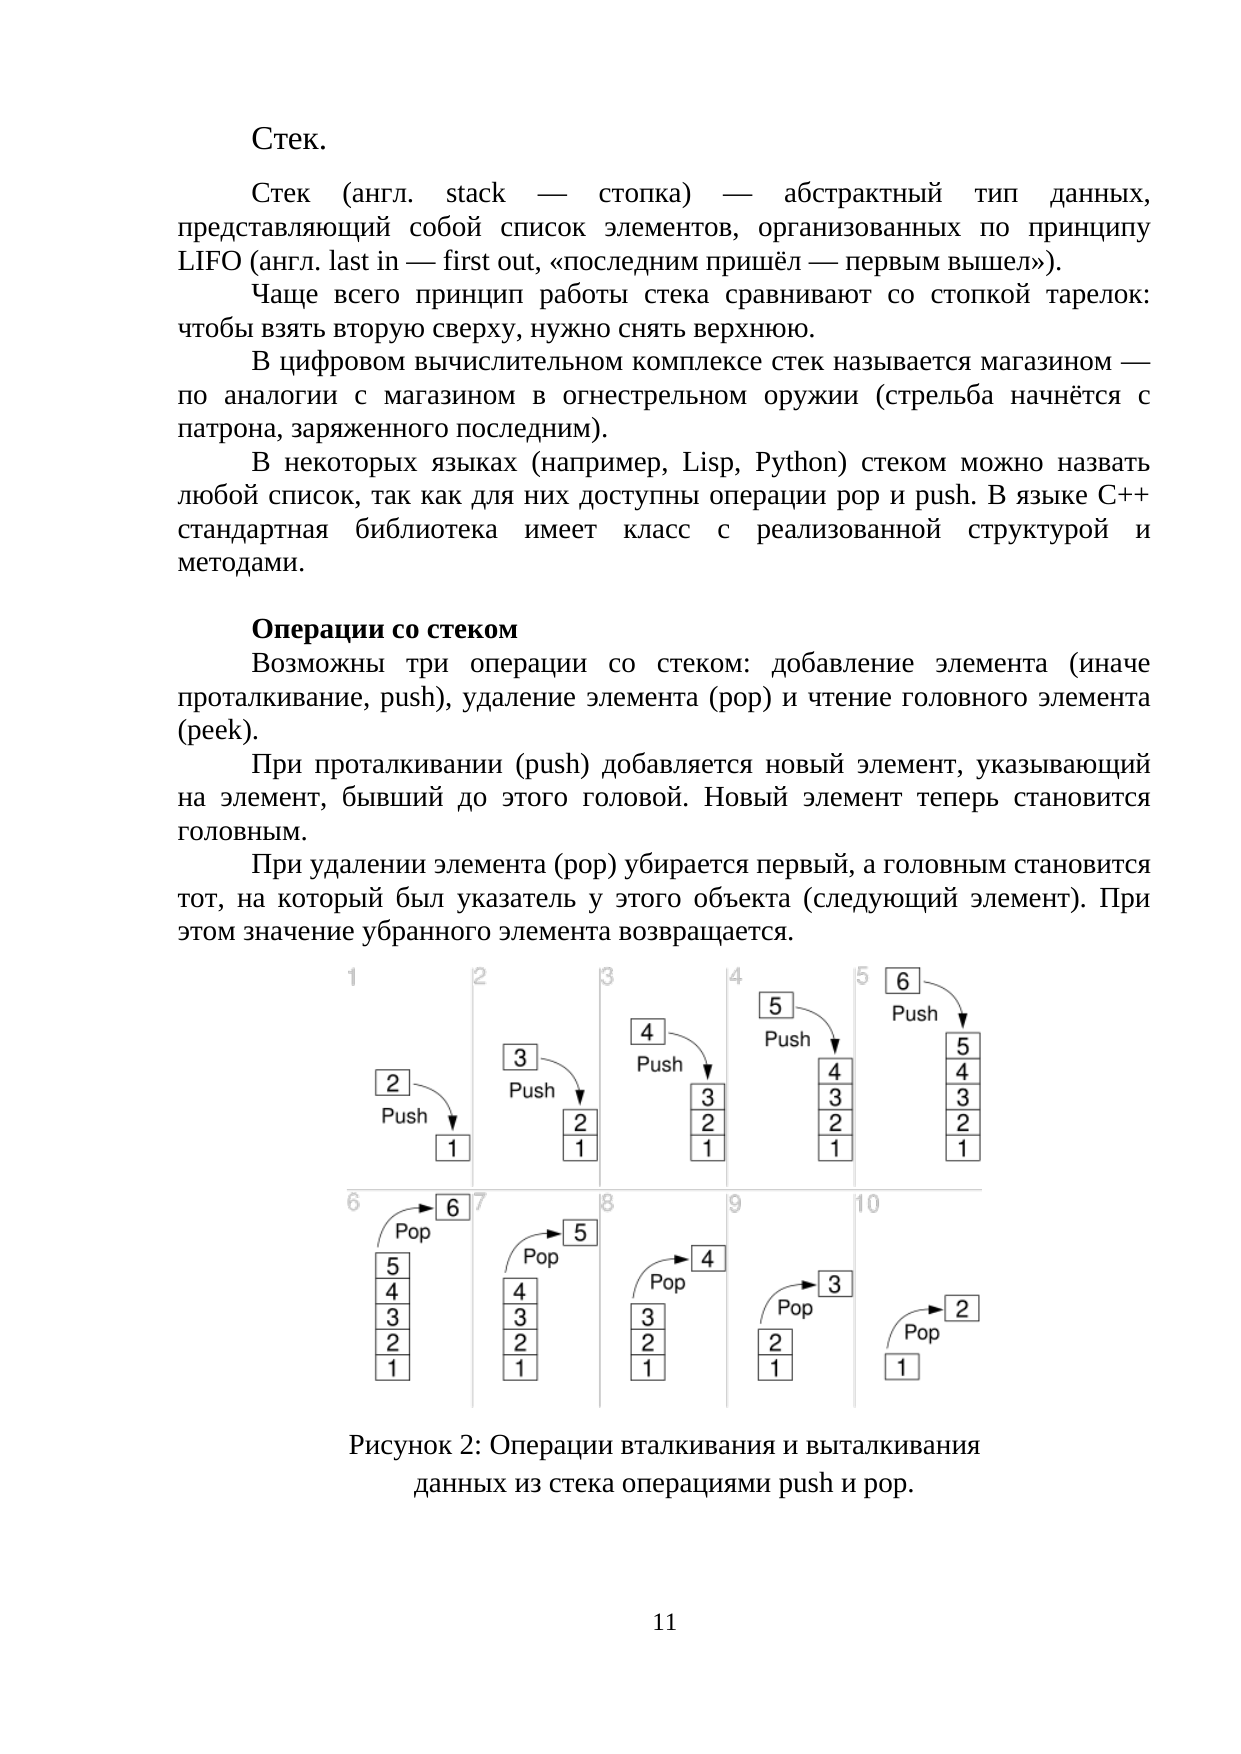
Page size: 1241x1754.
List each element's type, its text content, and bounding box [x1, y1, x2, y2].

text В цифровом вычислительном комплексе стек называется магазином — по аналогии с магазином в огнестрельном оружии (стрельба начнётся с патрона, заряженного последним). [177, 343, 1152, 444]
text При удалении элемента (pop) убирается первый, а головным становится тот, на который был указатель у этого объекта (следующий элемент). При этом значение убранного элемента возвращается. [177, 846, 1152, 947]
text При проталкивании (push) добавляется новый элемент, указывающий на элемент, бывший до этого головой. Новый элемент теперь становится головным. [177, 746, 1152, 846]
picture [346, 965, 982, 1410]
text Возможны три операции со стеком: добавление элемента (иначе проталкивание, push), удаление элемента (pop) и чтение головного элемента (peek). [177, 645, 1152, 746]
text Стек (англ. stack — стопка) — абстрактный тип данных, представляющий собой список элементов, организованных по принципу LIFO (англ. last in — first out, «последним пришёл — первым вышел»). [177, 176, 1152, 276]
text Рисунок 2: Операции вталкивания и выталкивания данных из стека операциями push и pop. [347, 1410, 982, 1499]
text Чаще всего принцип работы стека сравнивают со стопкой тарелок: чтобы взять вторую сверху, нужно снять верхнюю. [177, 276, 1152, 343]
subtitle Стек. [177, 118, 1152, 156]
text Операции со стеком [177, 612, 1152, 645]
text В некоторых языках (например, Lisp, Python) стеком можно назвать любой список, так как для них доступны операции pop и push. В языке C++ стандартная библиотека имеет класс с реализованной структурой и методами. [177, 444, 1152, 578]
